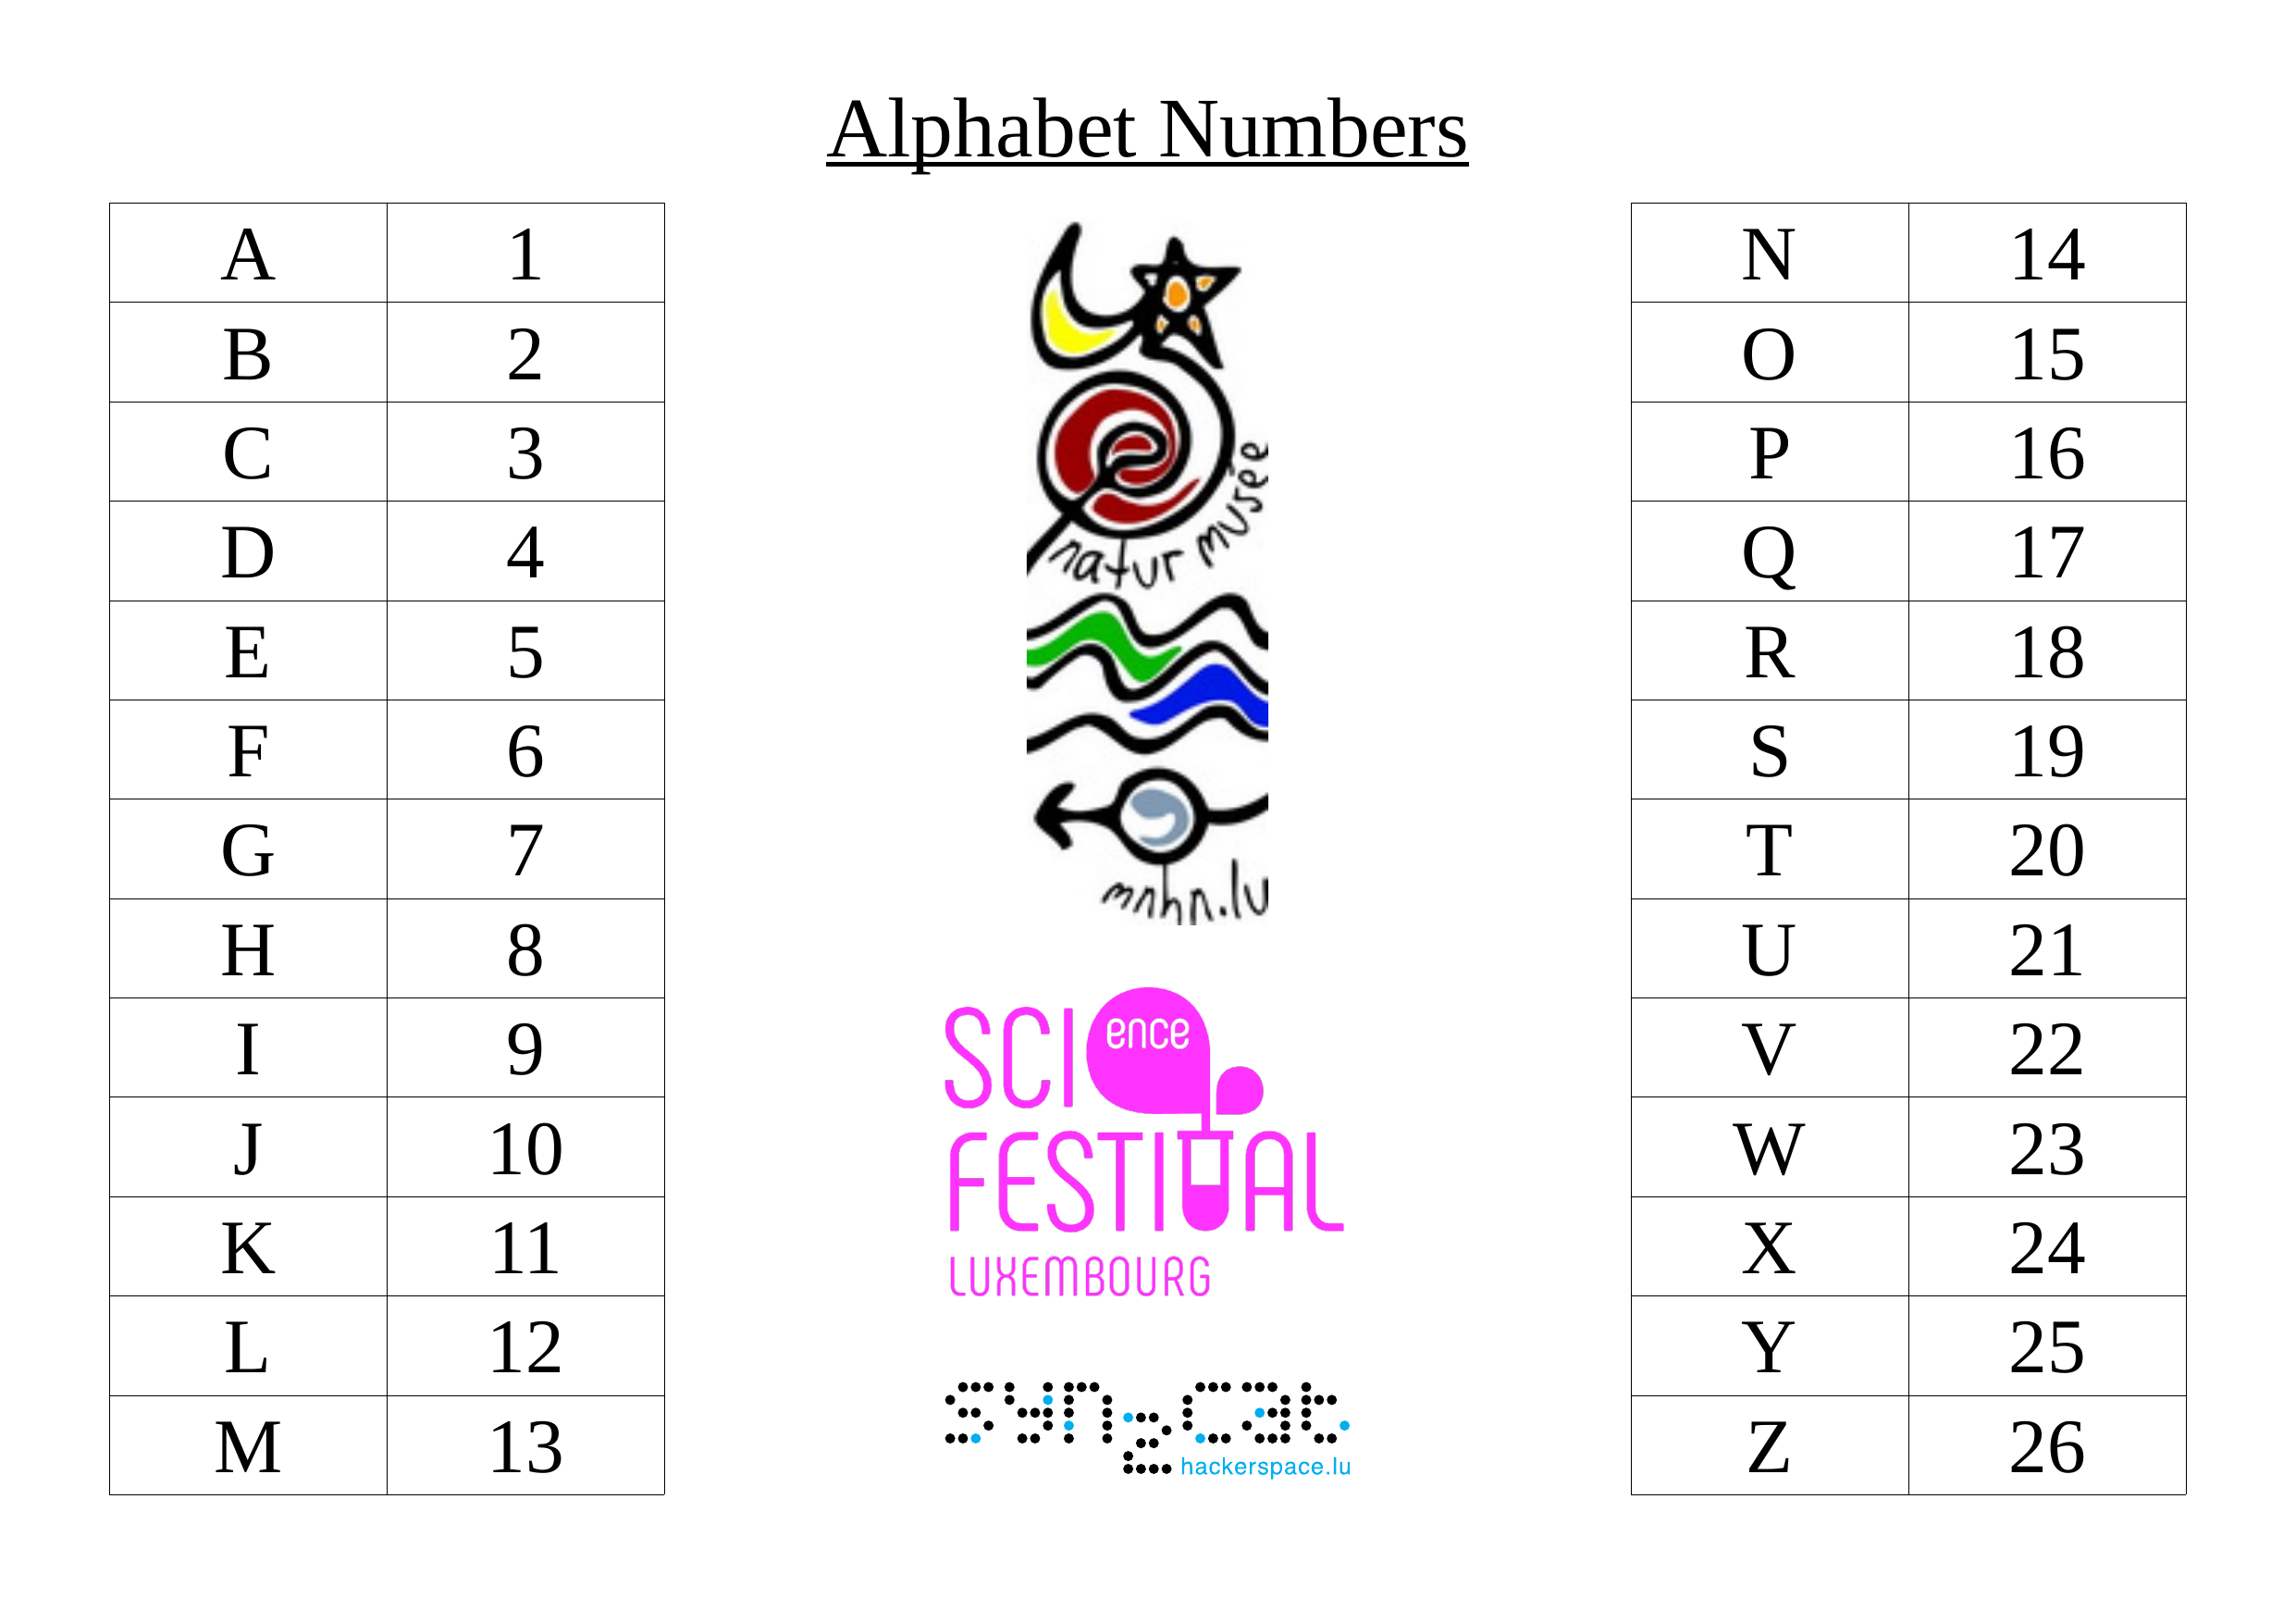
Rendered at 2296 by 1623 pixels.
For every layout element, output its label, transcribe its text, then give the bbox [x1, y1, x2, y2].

table_cell 7 [388, 799, 664, 898]
table_cell L [110, 1296, 387, 1395]
table_cell B [110, 303, 387, 402]
table_cell [1269, 501, 1631, 600]
picture [1026, 217, 1269, 925]
table_cell [665, 1196, 944, 1295]
table_cell [665, 402, 1026, 501]
table_cell [1351, 1196, 1631, 1295]
table_cell E [110, 601, 387, 700]
table_cell [1269, 402, 1631, 501]
table_cell 26 [1909, 1396, 2186, 1494]
table_cell [665, 1395, 1631, 1494]
table_cell 21 [1909, 899, 2186, 997]
table_cell [1269, 700, 1631, 799]
table_cell 20 [1909, 799, 2186, 898]
table_cell 17 [1909, 502, 2186, 600]
table_cell K [110, 1197, 387, 1295]
table_cell [665, 1295, 1631, 1395]
table_cell [1269, 302, 1631, 402]
table_header [665, 203, 1631, 302]
table_cell 8 [388, 899, 664, 997]
table_cell [665, 501, 1026, 600]
table_cell [1351, 997, 1631, 1096]
table_header 1 [388, 204, 664, 302]
table_cell [665, 799, 1026, 898]
table_cell R [1632, 601, 1908, 700]
table_cell 24 [1909, 1197, 2186, 1295]
table_cell 25 [1909, 1296, 2186, 1395]
table_cell C [110, 403, 387, 501]
table_cell 23 [1909, 1097, 2186, 1196]
table_cell 16 [1909, 403, 2186, 501]
table_cell Y [1632, 1296, 1908, 1395]
table_cell F [110, 700, 387, 799]
table_cell T [1632, 799, 1908, 898]
table_cell G [110, 799, 387, 898]
table_cell O [1632, 303, 1908, 402]
table_cell [665, 898, 1631, 997]
table_cell 6 [388, 700, 664, 799]
table_cell I [110, 998, 387, 1096]
table_cell [665, 700, 1026, 799]
table_cell M [110, 1396, 387, 1494]
table_cell 5 [388, 601, 664, 700]
table_cell [665, 601, 1026, 700]
table_cell 9 [388, 998, 664, 1096]
table_cell J [110, 1097, 387, 1196]
picture [944, 987, 1351, 1296]
table_cell [1351, 1096, 1631, 1196]
table_header A [110, 204, 387, 302]
table_cell W [1632, 1097, 1908, 1196]
table_cell H [110, 899, 387, 997]
table_cell U [1632, 899, 1908, 997]
table_header N [1632, 204, 1908, 302]
table_cell [665, 302, 1026, 402]
table_cell 3 [388, 403, 664, 501]
table_cell [1269, 601, 1631, 700]
table_cell Z [1632, 1396, 1908, 1494]
table_cell Q [1632, 502, 1908, 600]
table_cell 12 [388, 1296, 664, 1395]
table_cell 10 [388, 1097, 664, 1196]
table_cell 19 [1909, 700, 2186, 799]
table_cell 2 [388, 303, 664, 402]
table_cell 4 [388, 502, 664, 600]
table_cell [665, 1096, 944, 1196]
table_cell 22 [1909, 998, 2186, 1096]
table_cell 13 [388, 1396, 664, 1494]
table_header 14 [1909, 204, 2186, 302]
table_cell 15 [1909, 303, 2186, 402]
table_cell S [1632, 700, 1908, 799]
table_cell 18 [1909, 601, 2186, 700]
table_cell [665, 997, 944, 1096]
table_cell D [110, 502, 387, 600]
table_cell X [1632, 1197, 1908, 1295]
table_cell V [1632, 998, 1908, 1096]
table_cell P [1632, 403, 1908, 501]
table_cell [1269, 799, 1631, 898]
table_cell 11 [388, 1197, 664, 1295]
